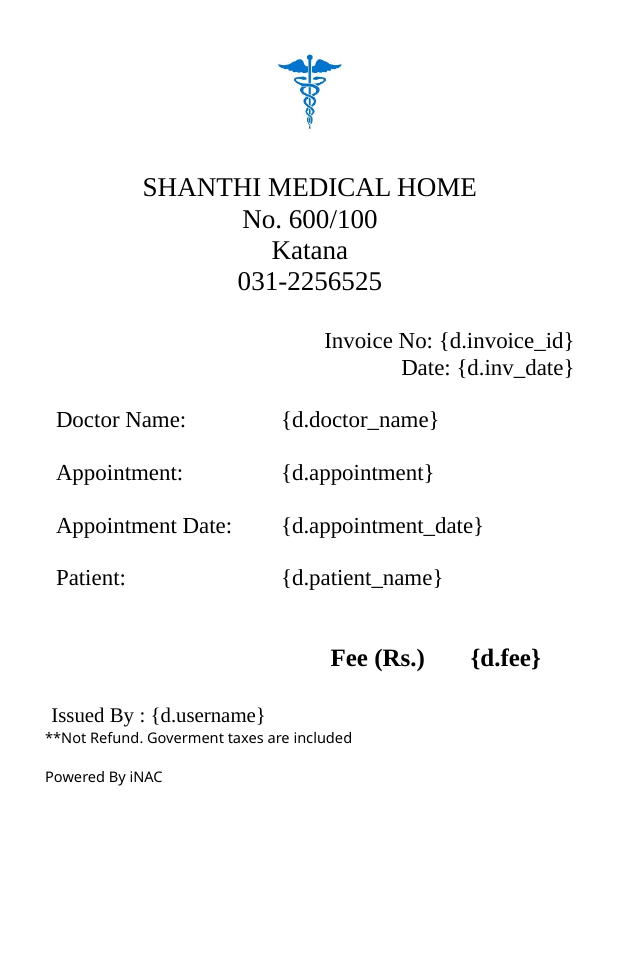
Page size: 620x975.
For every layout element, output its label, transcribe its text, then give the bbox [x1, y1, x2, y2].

table_cell Patient: [45, 565, 269, 617]
table_header Fee (Rs.) [317, 644, 438, 672]
table_cell {d.patient_name} [270, 565, 569, 617]
text Date: {d.inv_date} [45, 354, 574, 380]
text Katana [45, 234, 574, 265]
table_header Doctor Name: [45, 406, 269, 459]
text Issued By : {d.username} [45, 699, 574, 727]
table_cell Appointment: [45, 459, 269, 512]
table_cell {d.appointment_date} [270, 512, 569, 564]
text Powered By iNAC [45, 767, 574, 787]
table_header {d.fee} [438, 644, 573, 672]
table_header {d.doctor_name} [270, 406, 569, 459]
text Invoice No: {d.invoice_id} [45, 327, 574, 354]
text SHANTHI MEDICAL HOME [45, 172, 574, 203]
table_cell {d.appointment} [270, 459, 569, 512]
text 031-2256525 [45, 265, 574, 296]
table_cell Appointment Date: [45, 512, 269, 564]
text No. 600/100 [45, 203, 574, 234]
text **Not Refund. Goverment taxes are included [45, 727, 574, 747]
